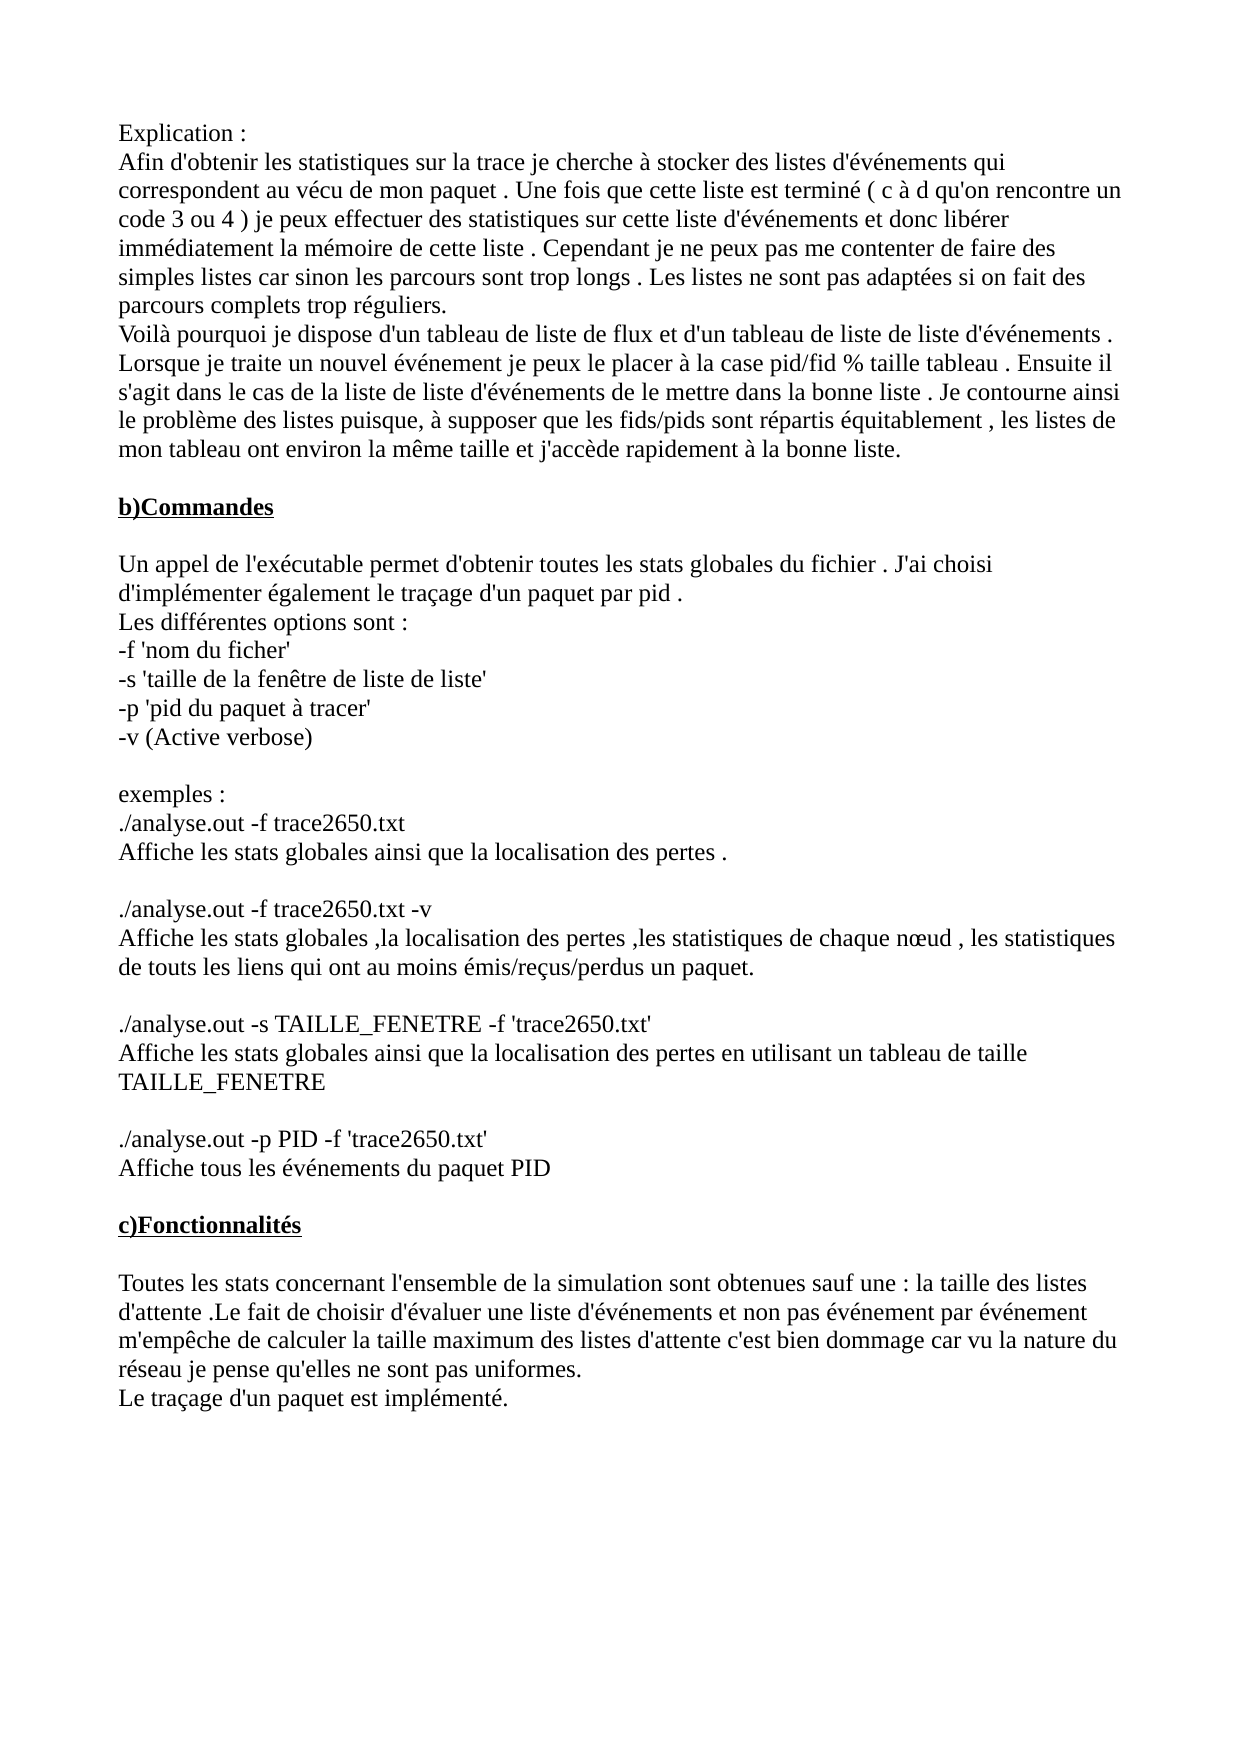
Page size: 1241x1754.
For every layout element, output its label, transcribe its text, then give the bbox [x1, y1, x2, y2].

text b)Commandes [118, 492, 1122, 521]
text c)Fonctionnalités [118, 1211, 1122, 1239]
text ./analyse.out -s TAILLE_FENETRE -f 'trace2650.txt' [118, 1009, 1122, 1038]
text ./analyse.out -f trace2650.txt [118, 808, 1122, 837]
text Les différentes options sont : [118, 607, 1122, 636]
text -v (Active verbose) [118, 722, 1122, 751]
text Voilà pourquoi je dispose d'un tableau de liste de flux et d'un tableau de liste de liste d'événements . Lorsque je traite un nouvel événement je peux le placer à la case pid/fid % taille tableau . Ensuite il s'agit dans le cas de la liste de liste d'événements de le mettre dans la bonne liste . Je contourne ainsi le problème des listes puisque, à supposer que les fids/pids sont répartis équitablement , les listes de mon tableau ont environ la même taille et j'accède rapidement à la bonne liste. [118, 319, 1122, 463]
text Le traçage d'un paquet est implémenté. [118, 1383, 1122, 1412]
text Affiche les stats globales ,la localisation des pertes ,les statistiques de chaque nœud , les statistiques de touts les liens qui ont au moins émis/reçus/perdus un paquet. [118, 923, 1122, 981]
text ./analyse.out -f trace2650.txt -v [118, 894, 1122, 923]
text Un appel de l'exécutable permet d'obtenir toutes les stats globales du fichier . J'ai choisi d'implémenter également le traçage d'un paquet par pid . [118, 549, 1122, 607]
text ./analyse.out -p PID -f 'trace2650.txt' [118, 1124, 1122, 1153]
text Afin d'obtenir les statistiques sur la trace je cherche à stocker des listes d'événements qui correspondent au vécu de mon paquet . Une fois que cette liste est terminé ( c à d qu'on rencontre un code 3 ou 4 ) je peux effectuer des statistiques sur cette liste d'événements et donc libérer immédiatement la mémoire de cette liste . Cependant je ne peux pas me contenter de faire des simples listes car sinon les parcours sont trop longs . Les listes ne sont pas adaptées si on fait des parcours complets trop réguliers. [118, 147, 1122, 319]
text Explication : [118, 118, 1122, 147]
text exemples : [118, 779, 1122, 808]
text Affiche les stats globales ainsi que la localisation des pertes en utilisant un tableau de taille TAILLE_FENETRE [118, 1038, 1122, 1096]
text Affiche tous les événements du paquet PID [118, 1153, 1122, 1182]
text Affiche les stats globales ainsi que la localisation des pertes . [118, 837, 1122, 866]
text -s 'taille de la fenêtre de liste de liste' [118, 664, 1122, 693]
text Toutes les stats concernant l'ensemble de la simulation sont obtenues sauf une : la taille des listes d'attente .Le fait de choisir d'évaluer une liste d'événements et non pas événement par événement m'empêche de calculer la taille maximum des listes d'attente c'est bien dommage car vu la nature du réseau je pense qu'elles ne sont pas uniformes. [118, 1268, 1122, 1383]
text -f 'nom du ficher' [118, 636, 1122, 664]
text -p 'pid du paquet à tracer' [118, 693, 1122, 722]
